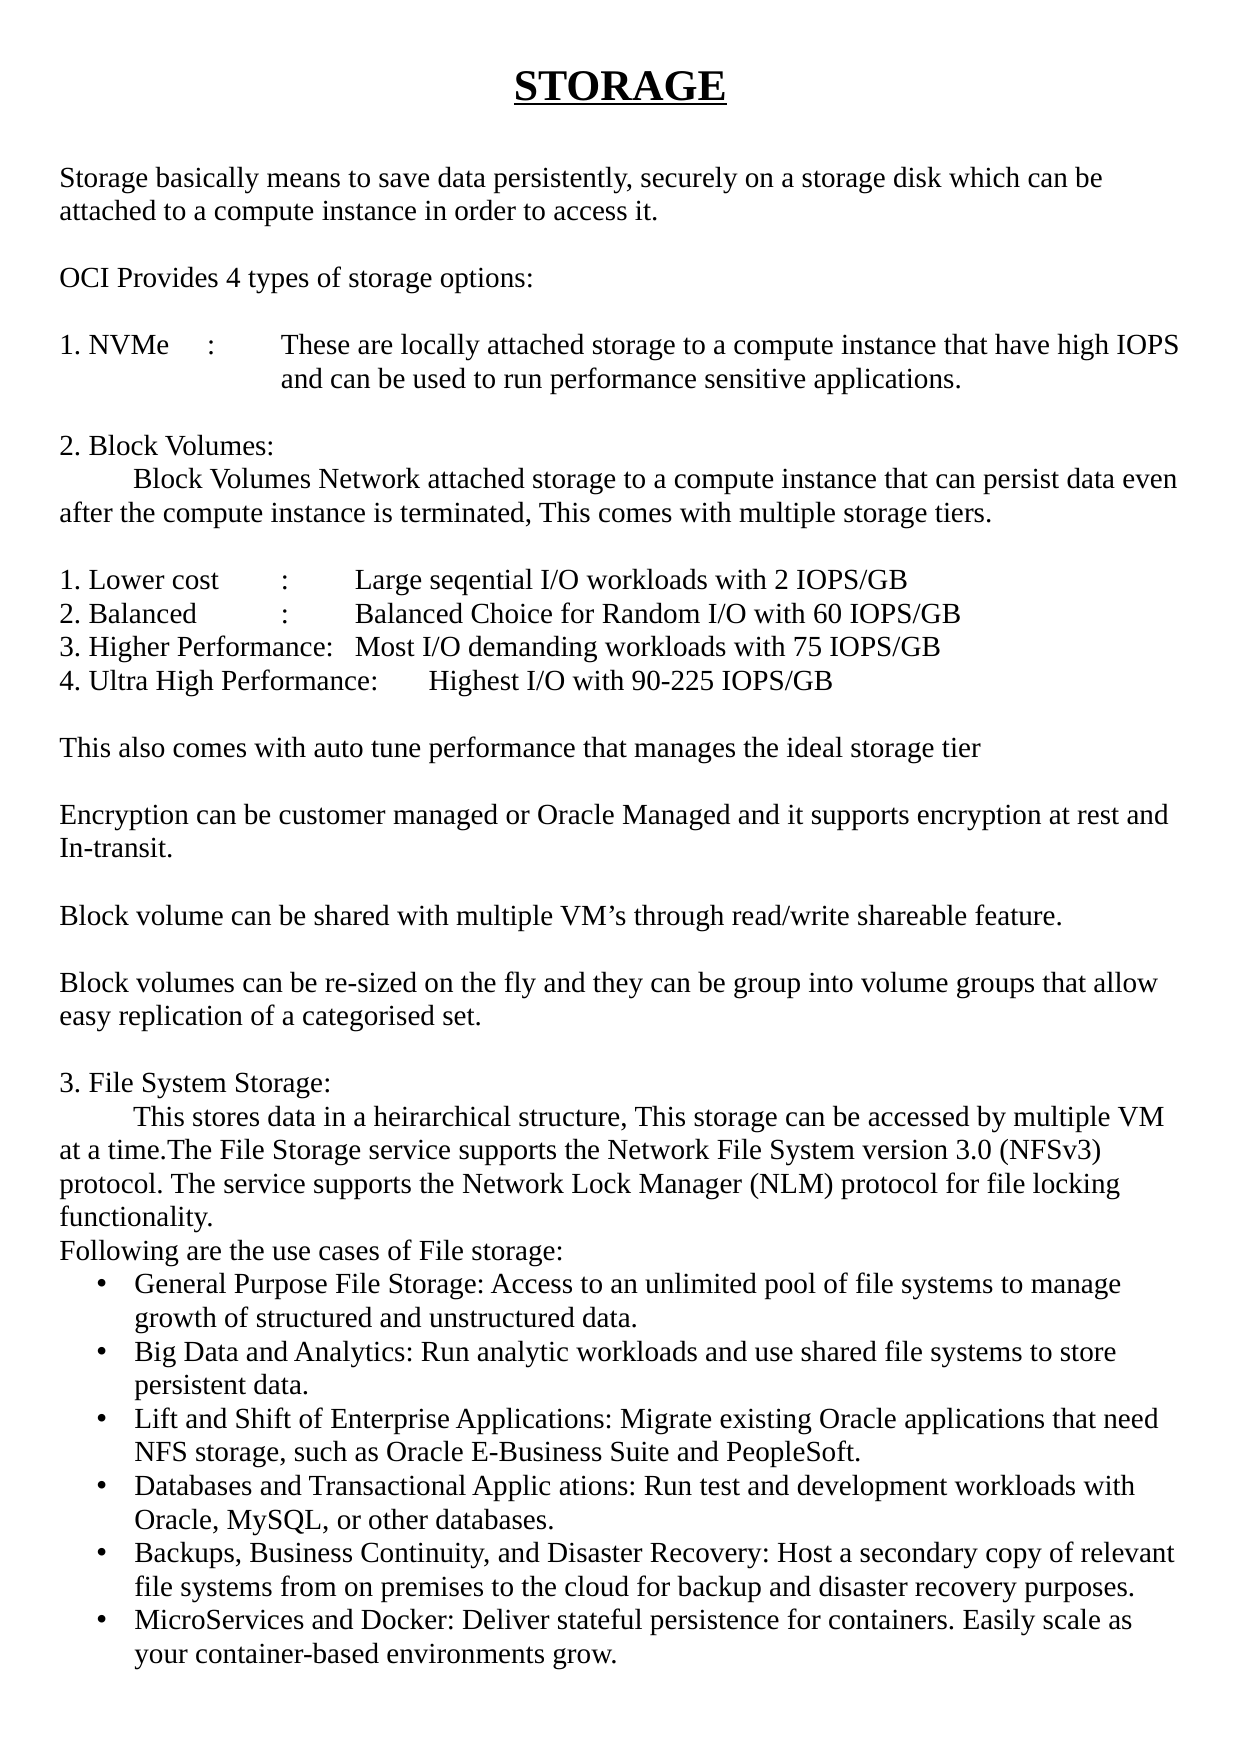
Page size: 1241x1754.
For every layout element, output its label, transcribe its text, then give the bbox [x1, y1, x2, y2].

list MicroServices and Docker: Deliver stateful persistence for containers. Easily scale as your container-based environments grow. [97, 1602, 1181, 1670]
text 2. Block Volumes: [59, 428, 1181, 462]
text 1. NVMe : These are locally attached storage to a compute instance that have high IOPS and can be used to run performance sensitive applications. [59, 327, 1181, 394]
list Lift and Shift of Enterprise Applications: Migrate existing Oracle applications that need NFS storage, such as Oracle E-Business Suite and PeopleSoft. [97, 1401, 1181, 1468]
text 1. Lower cost : Large seqential I/O workloads with 2 IOPS/GB [59, 562, 1181, 596]
text This also comes with auto tune performance that manages the ideal storage tier [59, 730, 1181, 763]
list Databases and Transactional Applic ations: Run test and development workloads with Oracle, MySQL, or other databases. [97, 1468, 1181, 1535]
text Storage basically means to save data persistently, securely on a storage disk which can be attached to a compute instance in order to access it. [59, 160, 1181, 227]
list General Purpose File Storage: Access to an unlimited pool of file systems to manage growth of structured and unstructured data. [97, 1267, 1181, 1334]
text 3. Higher Performance: Most I/O demanding workloads with 75 IOPS/GB [59, 629, 1181, 663]
text Following are the use cases of File storage: [59, 1233, 1181, 1267]
text Block volume can be shared with multiple VM’s through read/write shareable feature. [59, 898, 1181, 931]
text 4. Ultra High Performance: Highest I/O with 90-225 IOPS/GB [59, 663, 1181, 696]
text OCI Provides 4 types of storage options: [59, 260, 1181, 294]
text 3. File System Storage: [59, 1065, 1181, 1099]
text STORAGE [59, 59, 1181, 109]
text This stores data in a heirarchical structure, This storage can be accessed by multiple VM at a time.The File Storage service supports the Network File System version 3.0 (NFSv3) protocol. The service supports the Network Lock Manager (NLM) protocol for file locking functionality. [59, 1099, 1181, 1233]
list Big Data and Analytics: Run analytic workloads and use shared file systems to store persistent data. [97, 1334, 1181, 1401]
list Backups, Business Continuity, and Disaster Recovery: Host a secondary copy of relevant file systems from on premises to the cloud for backup and disaster recovery purposes. [97, 1535, 1181, 1602]
text Block volumes can be re-sized on the fly and they can be group into volume groups that allow easy replication of a categorised set. [59, 965, 1181, 1032]
text Encryption can be customer managed or Oracle Managed and it supports encryption at rest and In-transit. [59, 797, 1181, 864]
text 2. Balanced : Balanced Choice for Random I/O with 60 IOPS/GB [59, 596, 1181, 629]
text Block Volumes Network attached storage to a compute instance that can persist data even after the compute instance is terminated, This comes with multiple storage tiers. [59, 462, 1181, 529]
